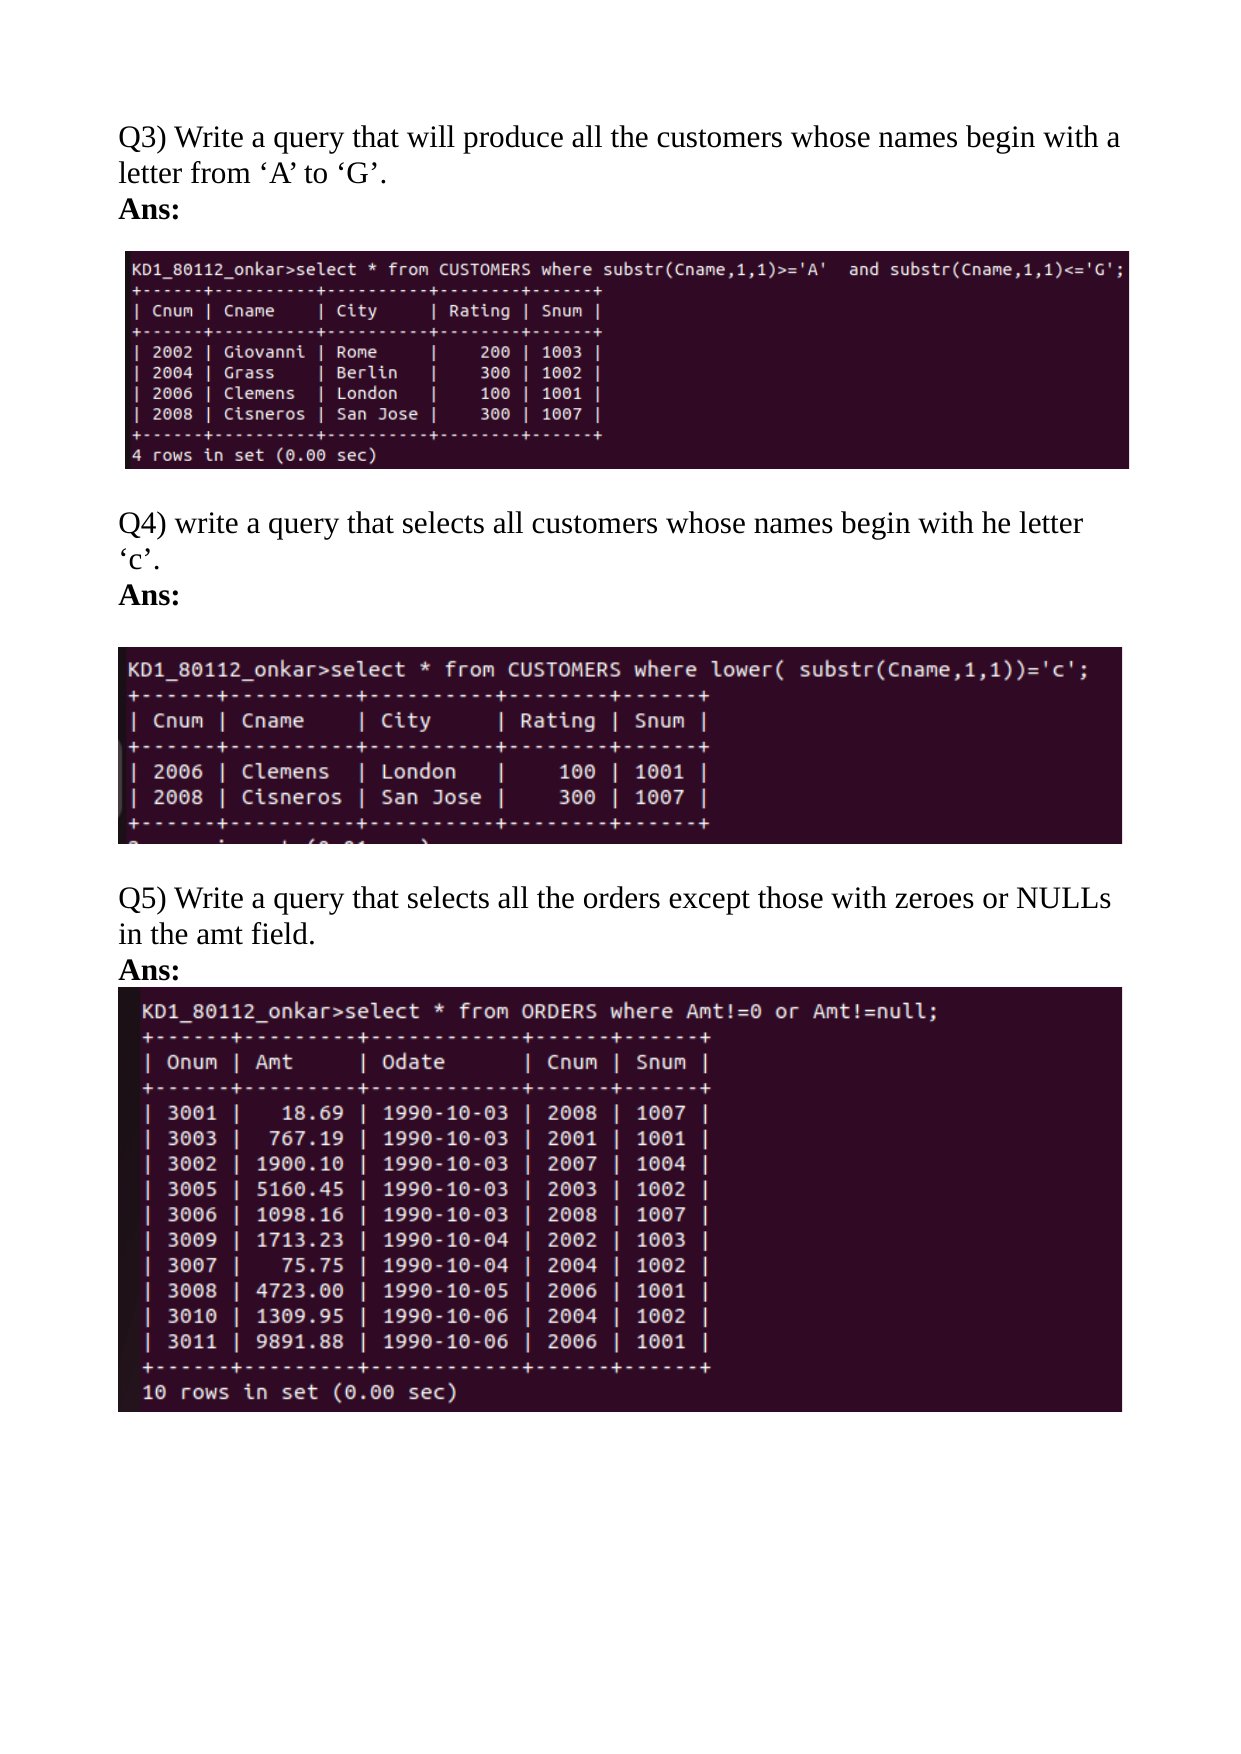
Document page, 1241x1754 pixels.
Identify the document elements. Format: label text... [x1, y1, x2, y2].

text Q4) write a query that selects all customers whose names begin with he letter ‘c’. [118, 504, 1122, 576]
text Ans: [118, 951, 1122, 987]
text Q5) Write a query that selects all the orders except those with zeroes or NULLs in the amt field. [118, 879, 1122, 951]
picture [118, 647, 1123, 844]
text Q3) Write a query that will produce all the customers whose names begin with a letter from ‘A’ to ‘G’. [118, 118, 1122, 190]
text Ans: [118, 576, 1122, 612]
text Ans: [118, 190, 1122, 226]
picture [118, 987, 1123, 1412]
picture [125, 251, 1130, 469]
